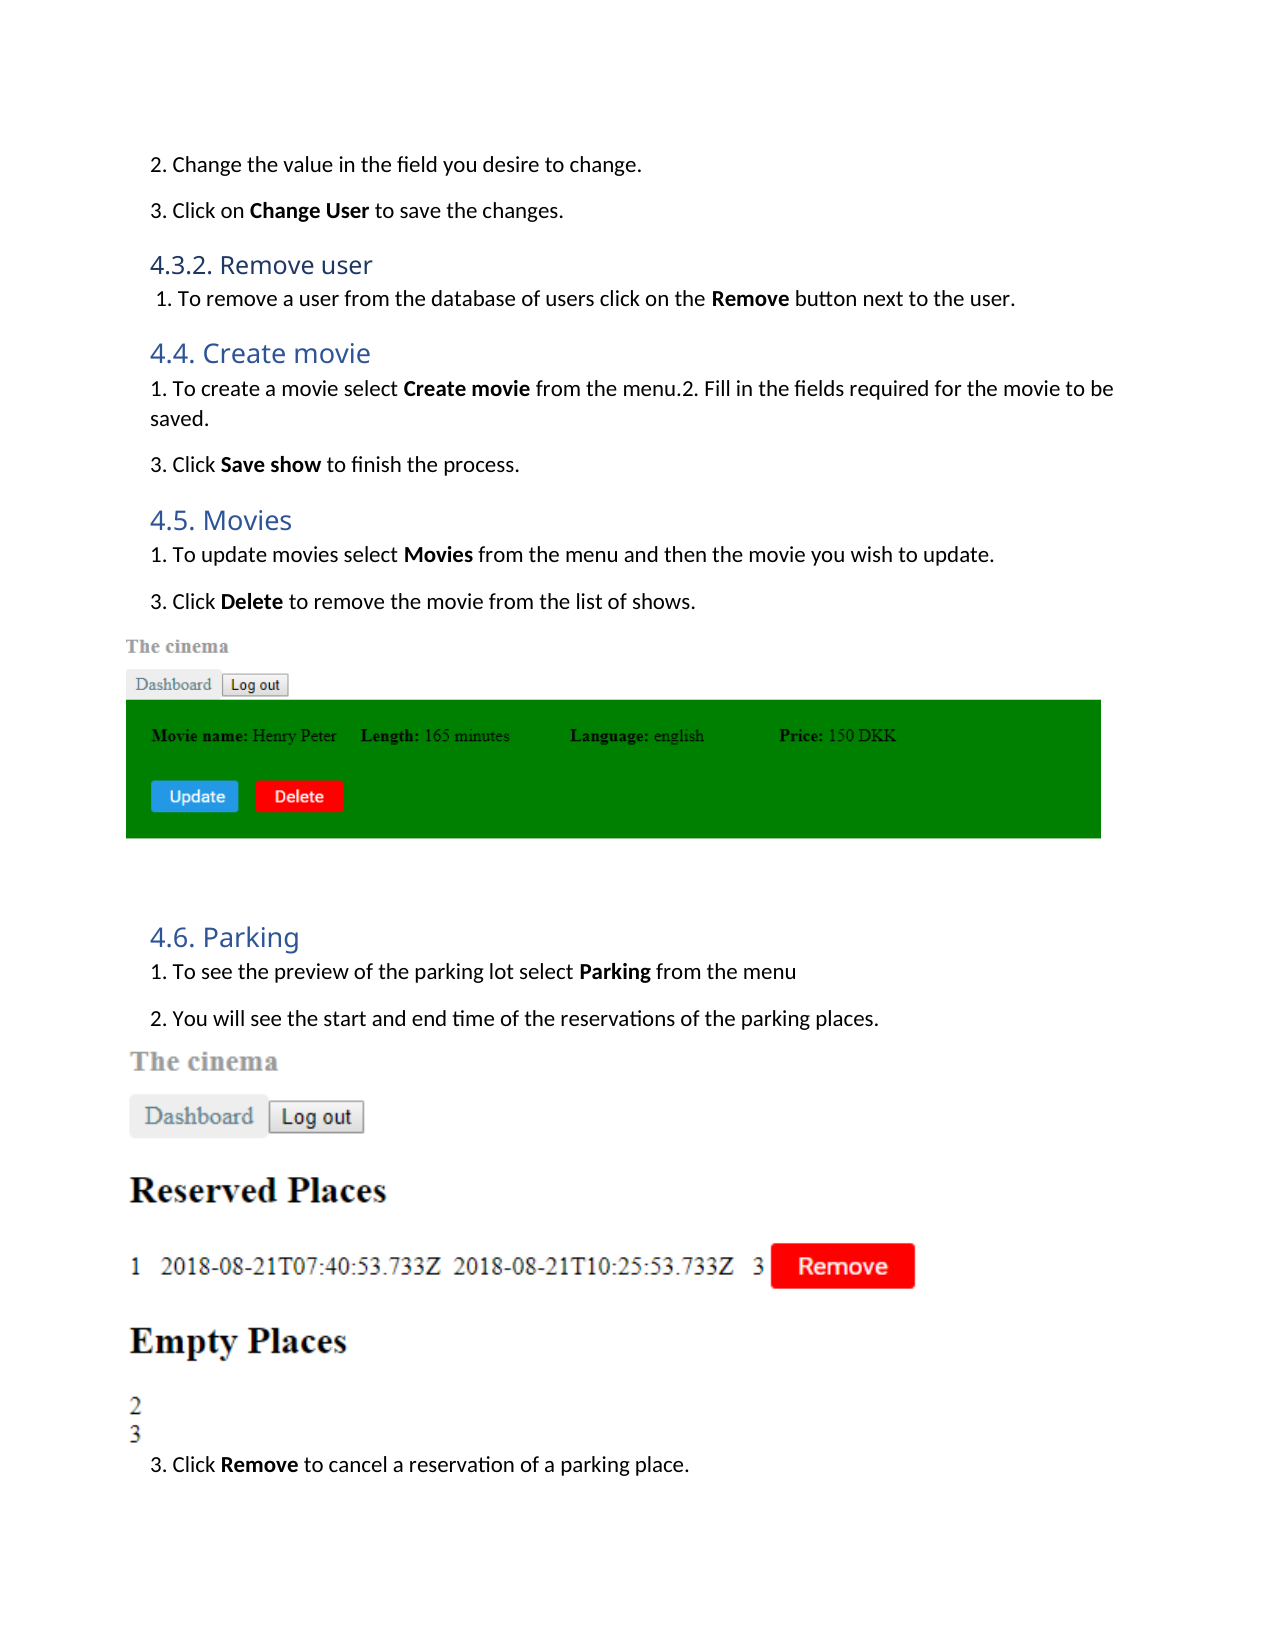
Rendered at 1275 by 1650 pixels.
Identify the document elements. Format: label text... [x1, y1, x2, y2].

text 1. To remove a user from the database of users click on the Remove button next to the user. [150, 284, 1125, 312]
text 2. You will see the start and end time of the reservations of the parking places. [150, 1004, 1125, 1032]
text 1. To update movies select Movies from the menu and then the movie you wish to update. [150, 540, 1125, 568]
text 3. Click Delete to remove the movie from the list of shows. [150, 587, 1125, 615]
subtitle 4.6. Parking [150, 638, 1125, 955]
subtitle 4.3.2. Remove user [150, 247, 1125, 281]
text 3. Click on Change User to save the changes. [150, 197, 1125, 224]
text 2. Change the value in the field you desire to change. [150, 150, 1125, 178]
text 3. Click Remove to cancel a reservation of a parking place. [150, 1051, 1125, 1478]
text 1. To create a movie select Create movie from the menu.2. Fill in the fields required for the movie to be saved. [150, 374, 1125, 432]
text 3. Click Save show to finish the process. [150, 450, 1125, 478]
subtitle 4.5. Movies [150, 501, 1125, 538]
subtitle 4.4. Create movie [150, 334, 1125, 371]
text 1. To see the preview of the parking lot select Parking from the menu [150, 957, 1125, 985]
